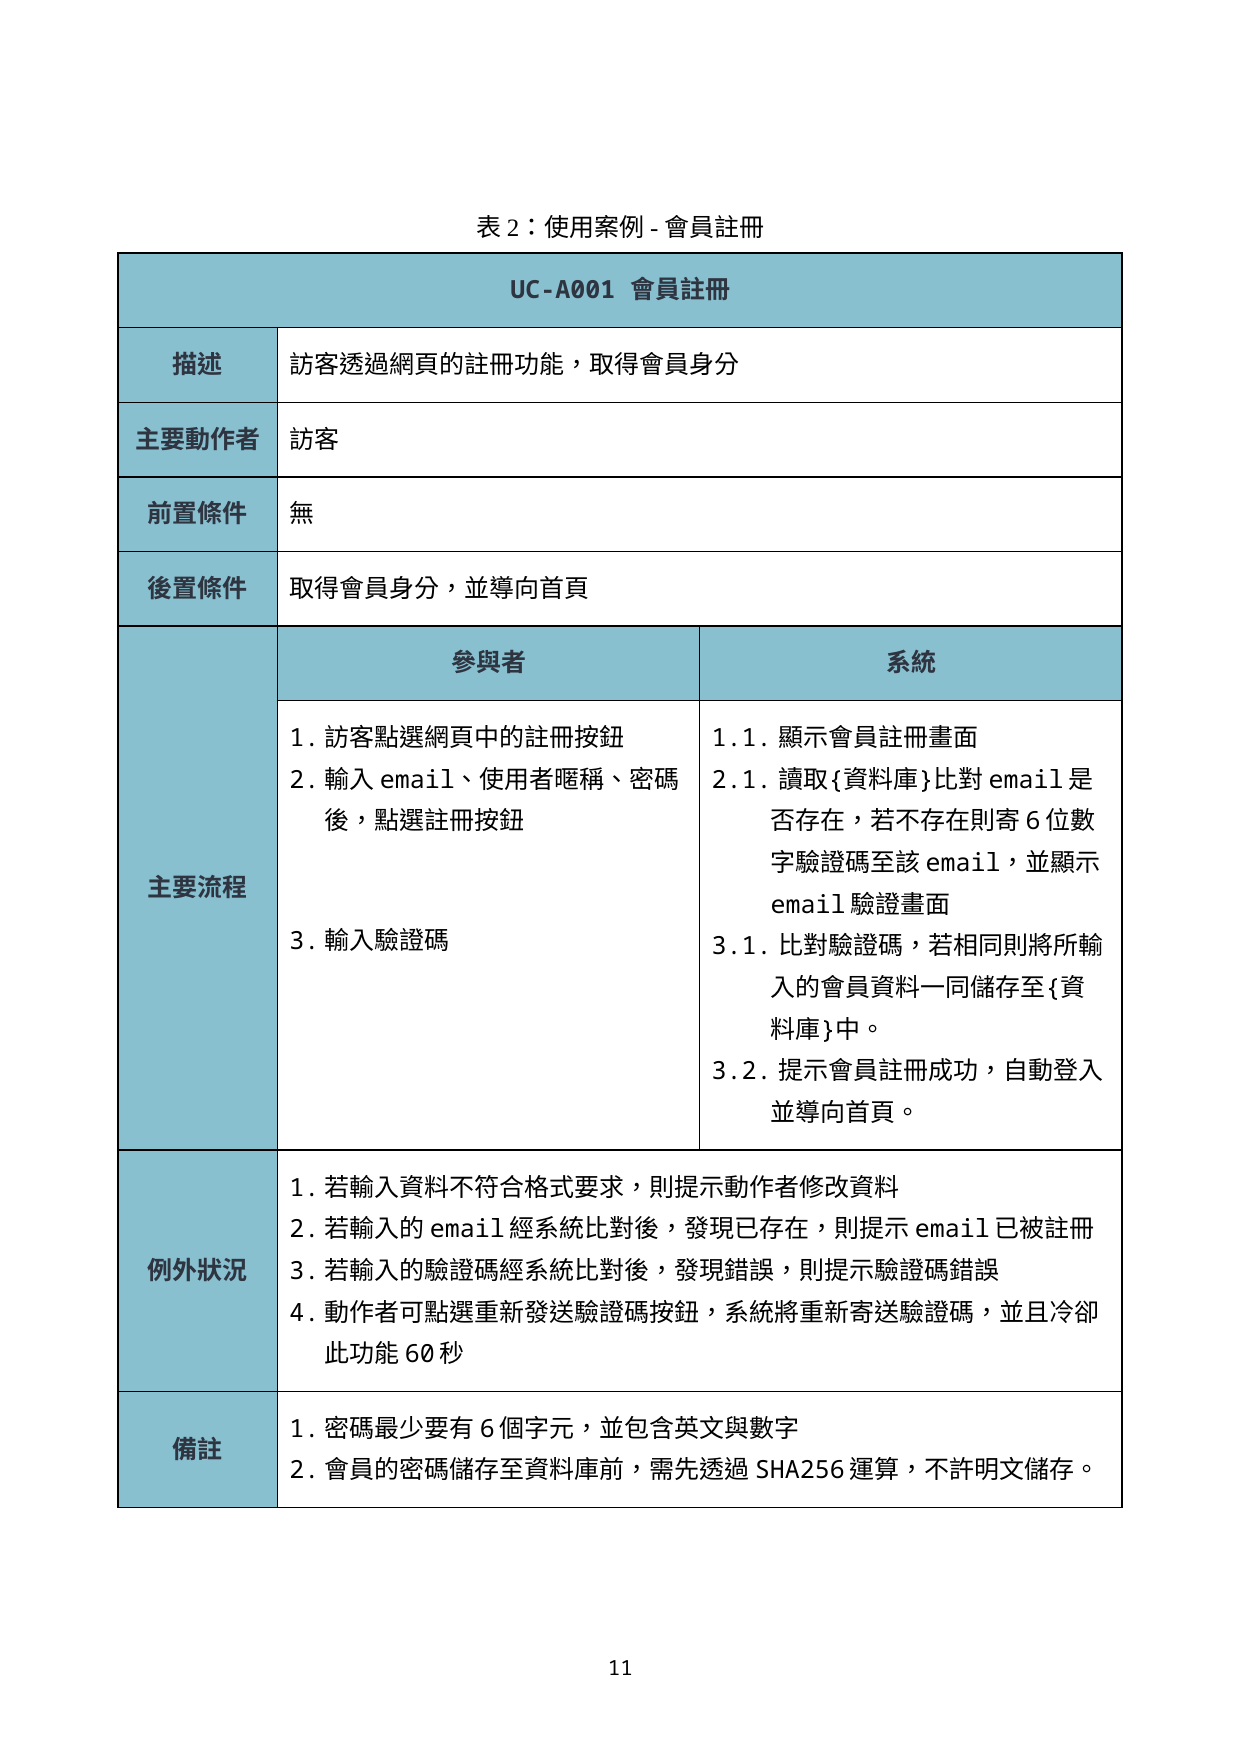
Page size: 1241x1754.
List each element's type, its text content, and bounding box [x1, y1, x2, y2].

table_cell 訪客透過網頁的註冊功能，取得會員身分 [278, 328, 1121, 401]
table_cell 密碼最少要有6個字元，並包含英文與數字 會員的密碼儲存至資料庫前，需先透過SHA256運算，不許明文儲存。 [278, 1392, 1121, 1507]
table_cell 若輸入資料不符合格式要求，則提示動作者修改資料 若輸入的email經系統比對後，發現已存在，則提示email已被註冊 若輸入的驗證碼經系統比對後，發現錯誤，則提示驗證碼錯誤 動作者可點選重新發送驗證碼按鈕，系統將重新寄送驗證碼，並且冷卻此功能60秒 [278, 1151, 1121, 1391]
table_cell 例外狀況 [119, 1151, 277, 1391]
table_cell 訪客 [278, 403, 1121, 476]
table_cell 主要動作者 [119, 403, 277, 476]
table_cell 取得會員身分，並導向首頁 [278, 552, 1121, 625]
table_cell 主要流程 [119, 627, 277, 1149]
table_cell 系統 [700, 627, 1121, 700]
table_cell 顯示會員註冊畫面 讀取{資料庫}比對email是否存在，若不存在則寄6位數字驗證碼至該email，並顯示email驗證畫面 比對驗證碼，若相同則將所輸入的會員資料一同儲存至{資料庫}中。 提示會員註冊成功，自動登入並導向首頁。 [700, 701, 1121, 1149]
text 表 2：使用案例 - 會員註冊 [118, 207, 1122, 243]
table_cell 訪客點選網頁中的註冊按鈕 輸入email、使用者暱稱、密碼後，點選註冊按鈕 輸入驗證碼 [278, 701, 699, 1149]
table_cell 無 [278, 478, 1121, 551]
table_cell 描述 [119, 328, 277, 401]
table_cell 參與者 [278, 627, 699, 700]
table_cell 前置條件 [119, 478, 277, 551]
table_cell 備註 [119, 1392, 277, 1507]
table_header UC-A001 會員註冊 [119, 254, 1121, 327]
table_cell 後置條件 [119, 552, 277, 625]
